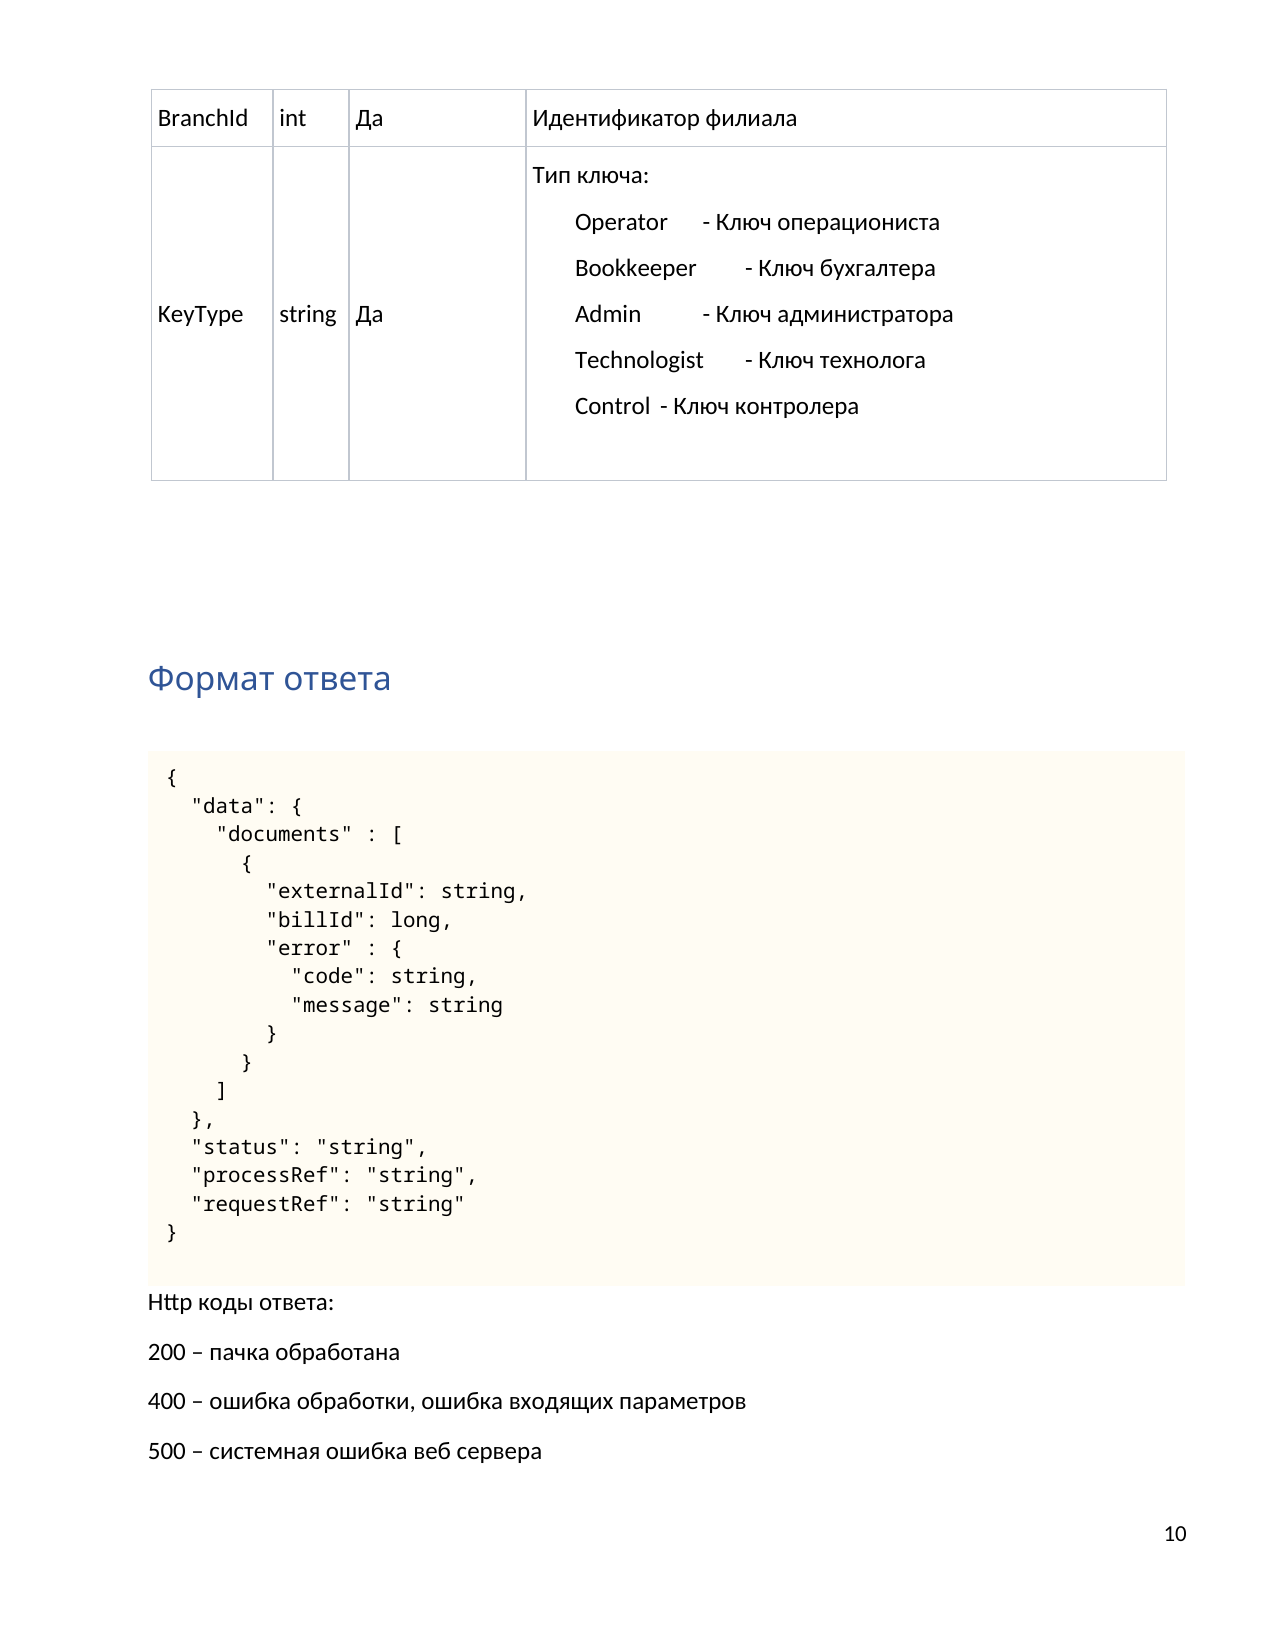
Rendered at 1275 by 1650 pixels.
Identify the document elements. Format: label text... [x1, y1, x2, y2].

table_cell string [274, 147, 348, 479]
table_cell BranchId [152, 90, 272, 146]
table_cell Идентификатор филиала [527, 90, 1166, 146]
table_header { "data": { "documents" : [ { "externalId": string, "billId": long, "error" : { "code": string, "message": string } } ] }, "status": "string", "processRef": "string", "requestRef": "string" } [148, 751, 1185, 1286]
text 200 – пачка обработана [148, 1336, 1186, 1366]
table_cell Да [350, 90, 525, 146]
table_cell int [274, 90, 348, 146]
text 400 – ошибка обработки, ошибка входящих параметров [148, 1385, 1186, 1416]
text 500 – системная ошибка веб сервера [148, 1435, 1186, 1465]
subtitle Формат ответа [148, 655, 1186, 700]
table_cell KeyType [152, 147, 272, 479]
table_cell Да [350, 147, 525, 479]
text Http коды ответа: [148, 1286, 1186, 1317]
table_cell Тип ключа: Operator - Ключ операциониста Bookkeeper - Ключ бухгалтера Admin - Ключ администратора Technologist - Ключ технолога Control - Ключ контролера [527, 147, 1166, 479]
